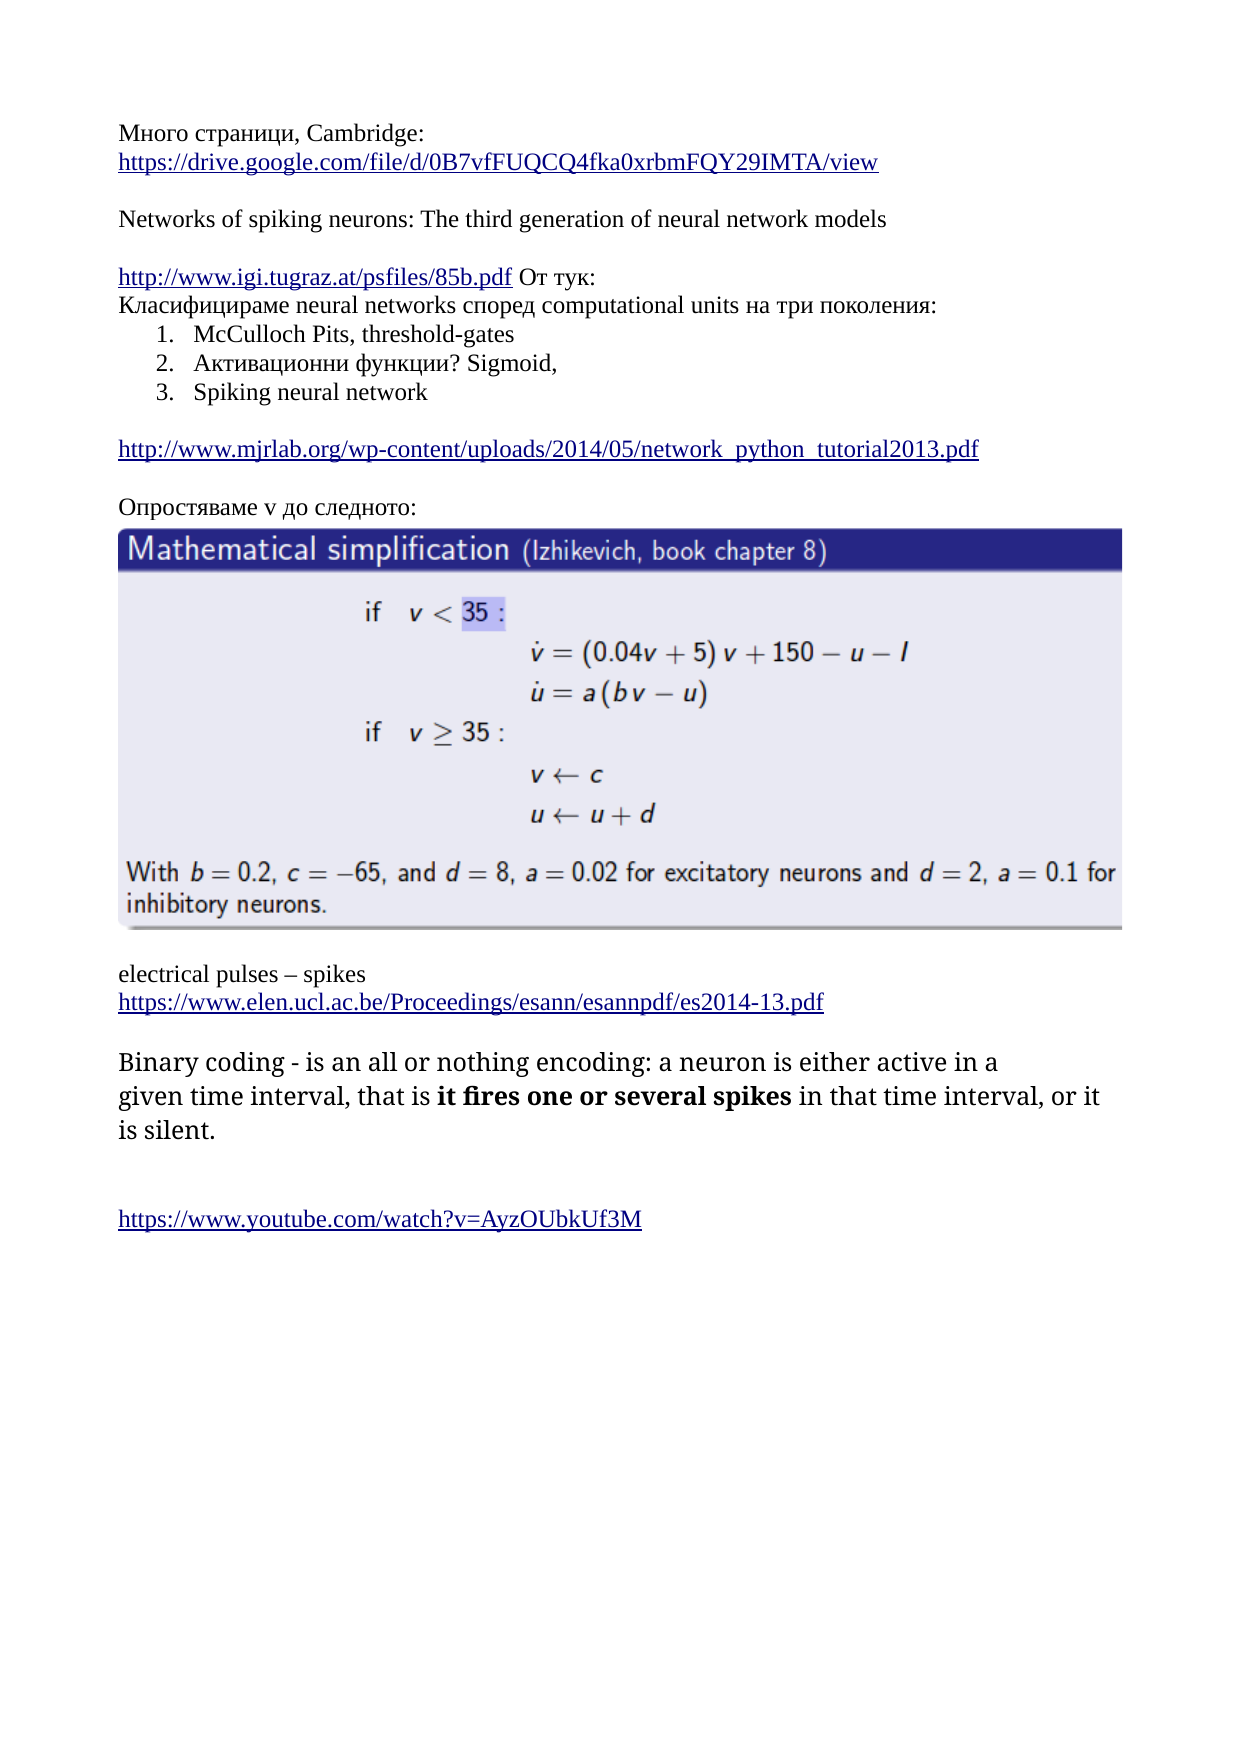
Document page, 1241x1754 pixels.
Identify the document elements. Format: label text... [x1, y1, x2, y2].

text http://www.mjrlab.org/wp-content/uploads/2014/05/network_python_tutorial2013.pdf [118, 434, 1122, 463]
picture [118, 520, 1123, 930]
text еlectrical pulses – spikes [118, 959, 1122, 987]
list Spiking neural network [156, 377, 1122, 406]
text Binary coding - is an all or nothing encoding: a neuron is either active in a [118, 1045, 1122, 1079]
text https://drive.google.com/file/d/0B7vfFUQCQ4fka0xrbmFQY29IMTA/view [118, 147, 1122, 176]
text Опростяваме v до следното: [118, 492, 1122, 520]
list Активационни функции? Sigmoid, [156, 348, 1122, 377]
list McCulloch Pits, threshold-gates [156, 319, 1122, 348]
text given time interval, that is it fires one or several spikes in that time interval, or it is silent. [118, 1079, 1122, 1147]
text Networks of spiking neurons: The third generation of neural network models [118, 204, 1122, 233]
text http://www.igi.tugraz.at/psfiles/85b.pdf От тук: [118, 262, 1122, 291]
text https://www.youtube.com/watch?v=AyzOUbkUf3M [118, 1204, 1122, 1233]
text Много страници, Cambridge: [118, 118, 1122, 147]
text https://www.elen.ucl.ac.be/Proceedings/esann/esannpdf/es2014-13.pdf [118, 987, 1122, 1016]
text Класифицираме neural networks според computational units на три поколения: [118, 291, 1122, 319]
